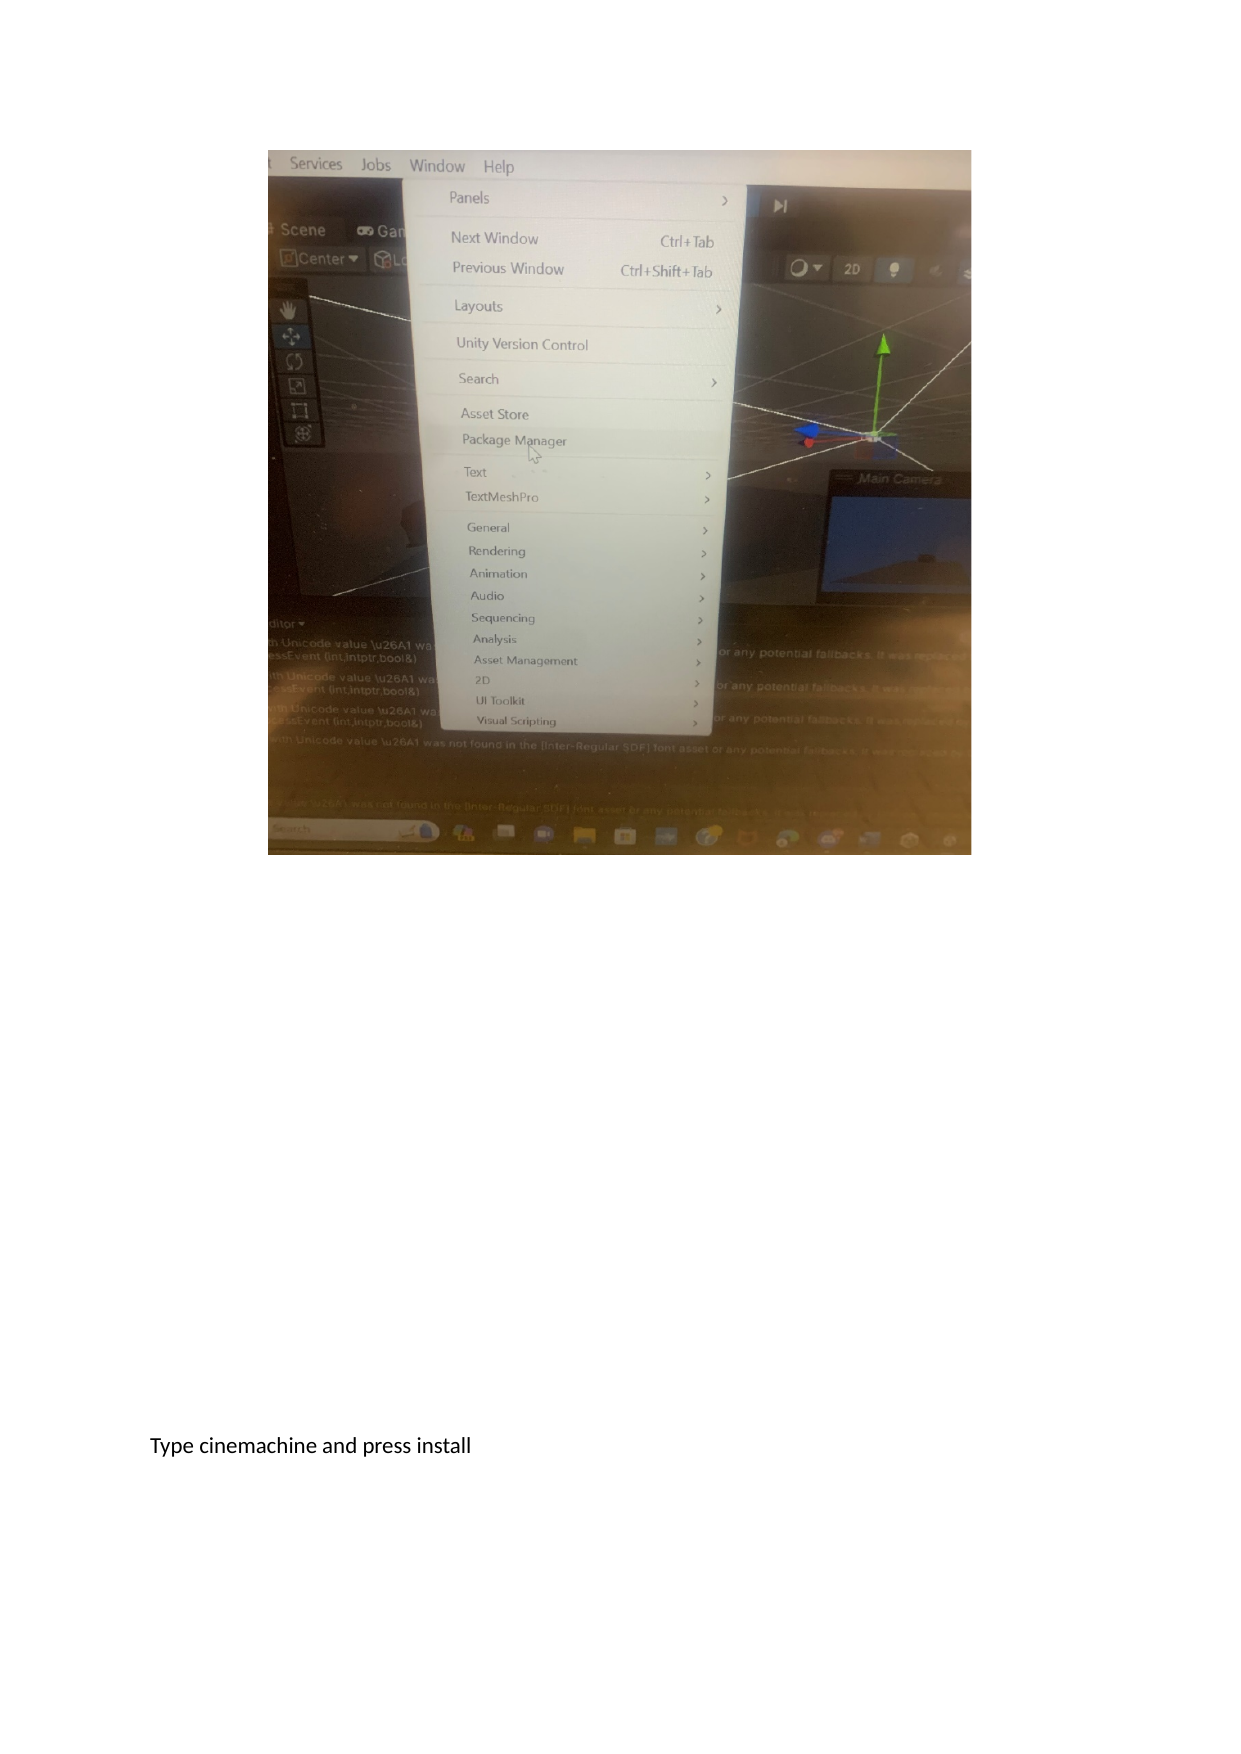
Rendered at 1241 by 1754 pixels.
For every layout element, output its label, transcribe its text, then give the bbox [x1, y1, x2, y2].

text Type cinemachine and press install [150, 1431, 1090, 1459]
